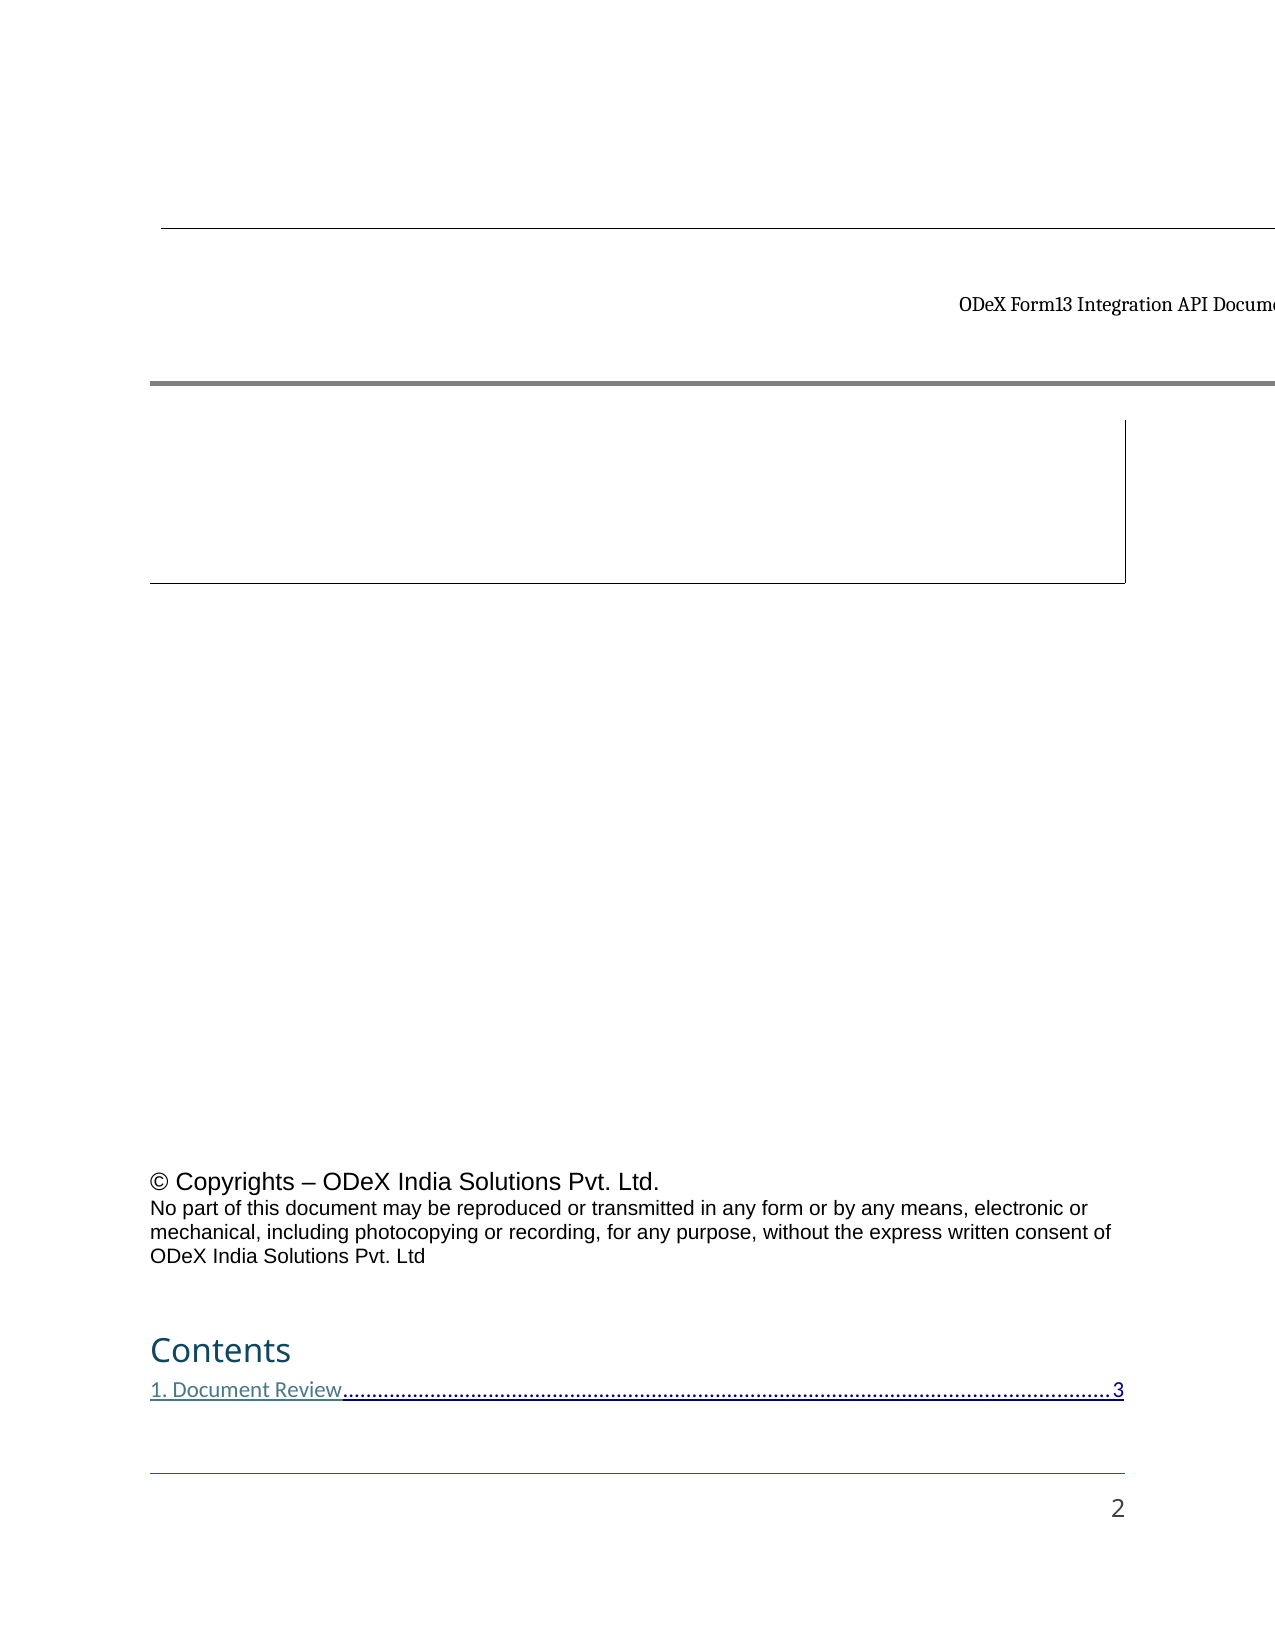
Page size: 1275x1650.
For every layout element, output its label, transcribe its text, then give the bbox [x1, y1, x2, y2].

subtitle Contents [150, 1327, 1125, 1372]
text 1. Document Review 3 [150, 1375, 1125, 1403]
text © Copyrights – ODeX India Solutions Pvt. Ltd. No part of this document may be reproduced or transmitted in any form or by any means, electronic or mechanical, including photocopying or recording, for any purpose, without the express written consent of ODeX India Solutions Pvt. Ltd [150, 1167, 1125, 1302]
